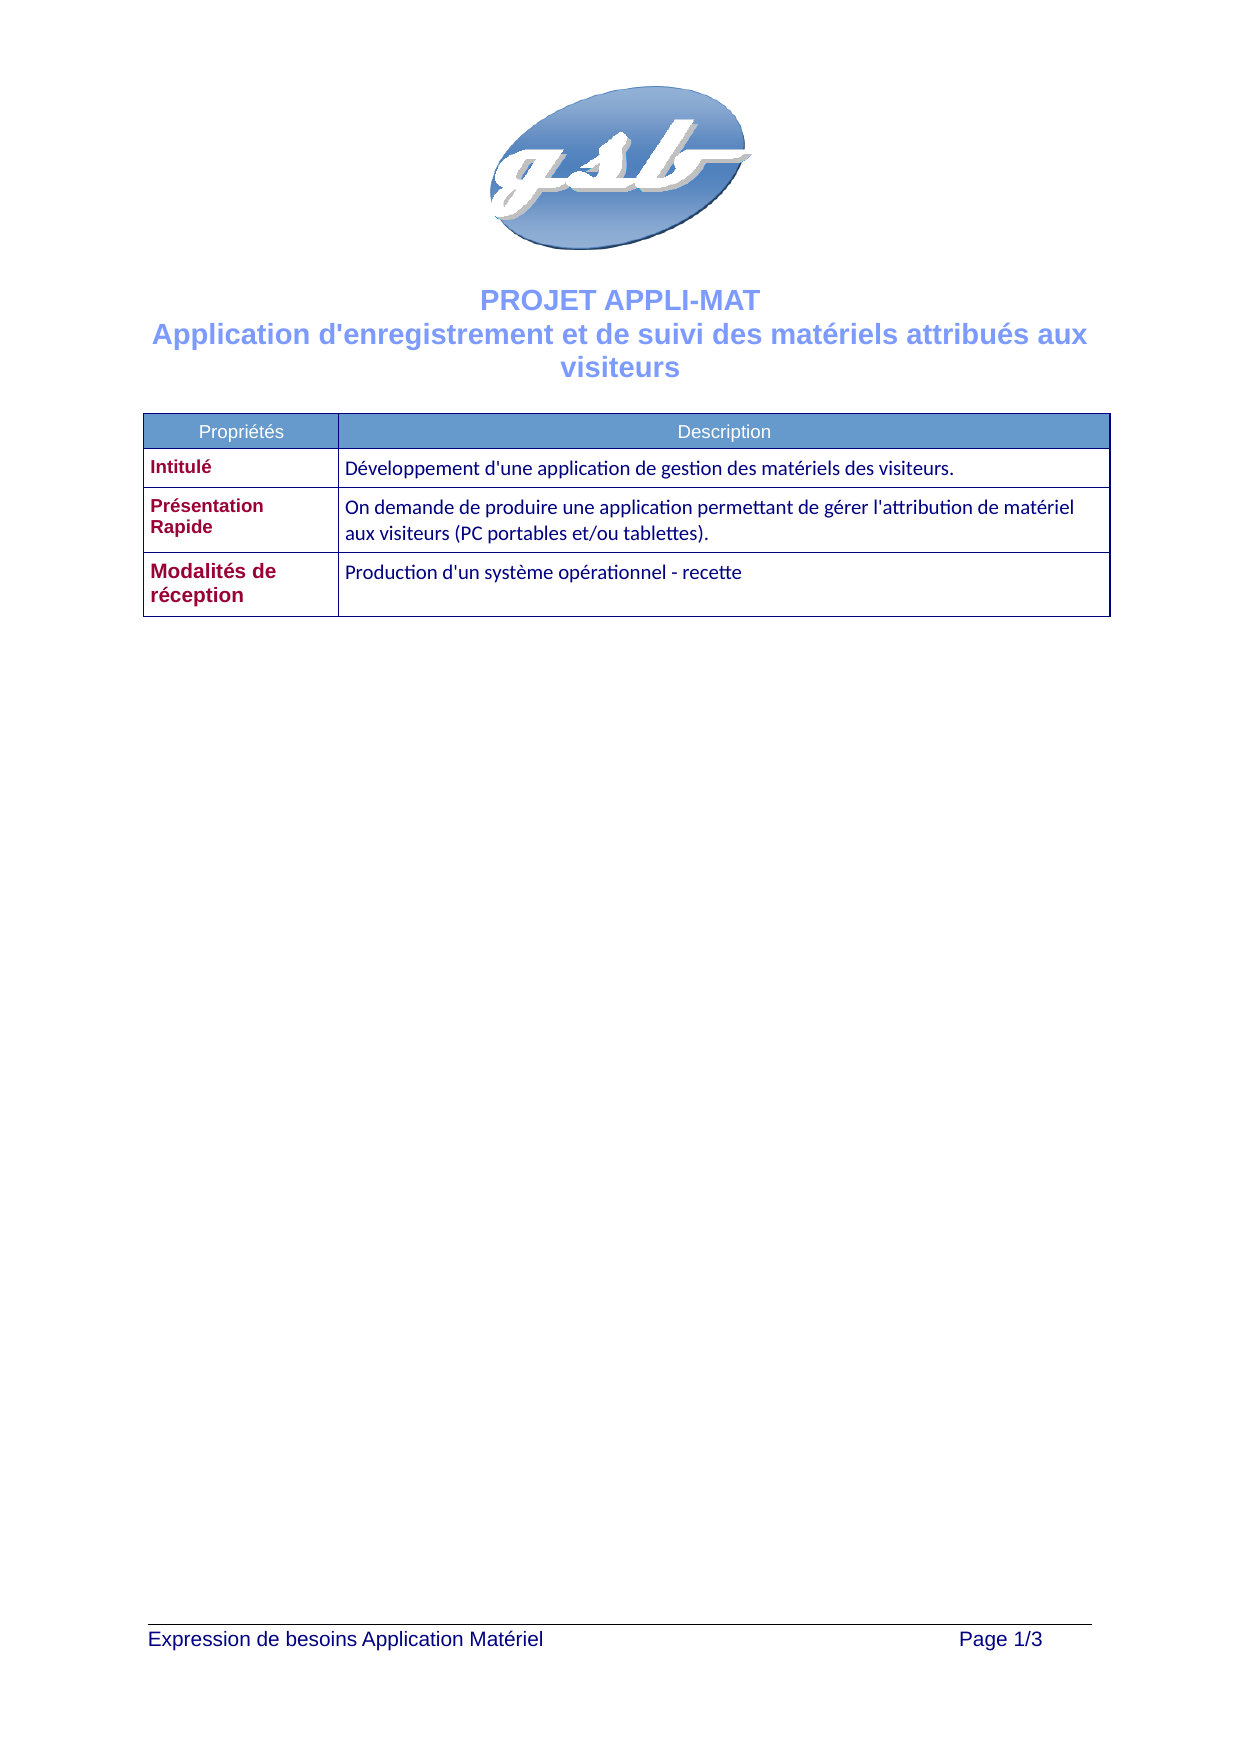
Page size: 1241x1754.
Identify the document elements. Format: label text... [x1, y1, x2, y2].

table_cell On demande de produire une application permettant de gérer l'attribution de matériel aux visiteurs (PC portables et/ou tablettes). [339, 488, 1109, 552]
table_cell Production d'un système opérationnel - recette [339, 553, 1109, 616]
table_cell Intitulé [144, 449, 338, 487]
table_cell Modalités de réception [144, 553, 338, 616]
table_cell Développement d'une application de gestion des matériels des visiteurs. [339, 449, 1109, 487]
table_cell Présentation Rapide [144, 488, 338, 552]
table_header Propriétés [144, 414, 338, 448]
subtitle PROJET APPLI-MAT Application d'enregistrement et de suivi des matériels attribués aux visiteurs [148, 283, 1092, 384]
table_header Description [339, 414, 1109, 448]
